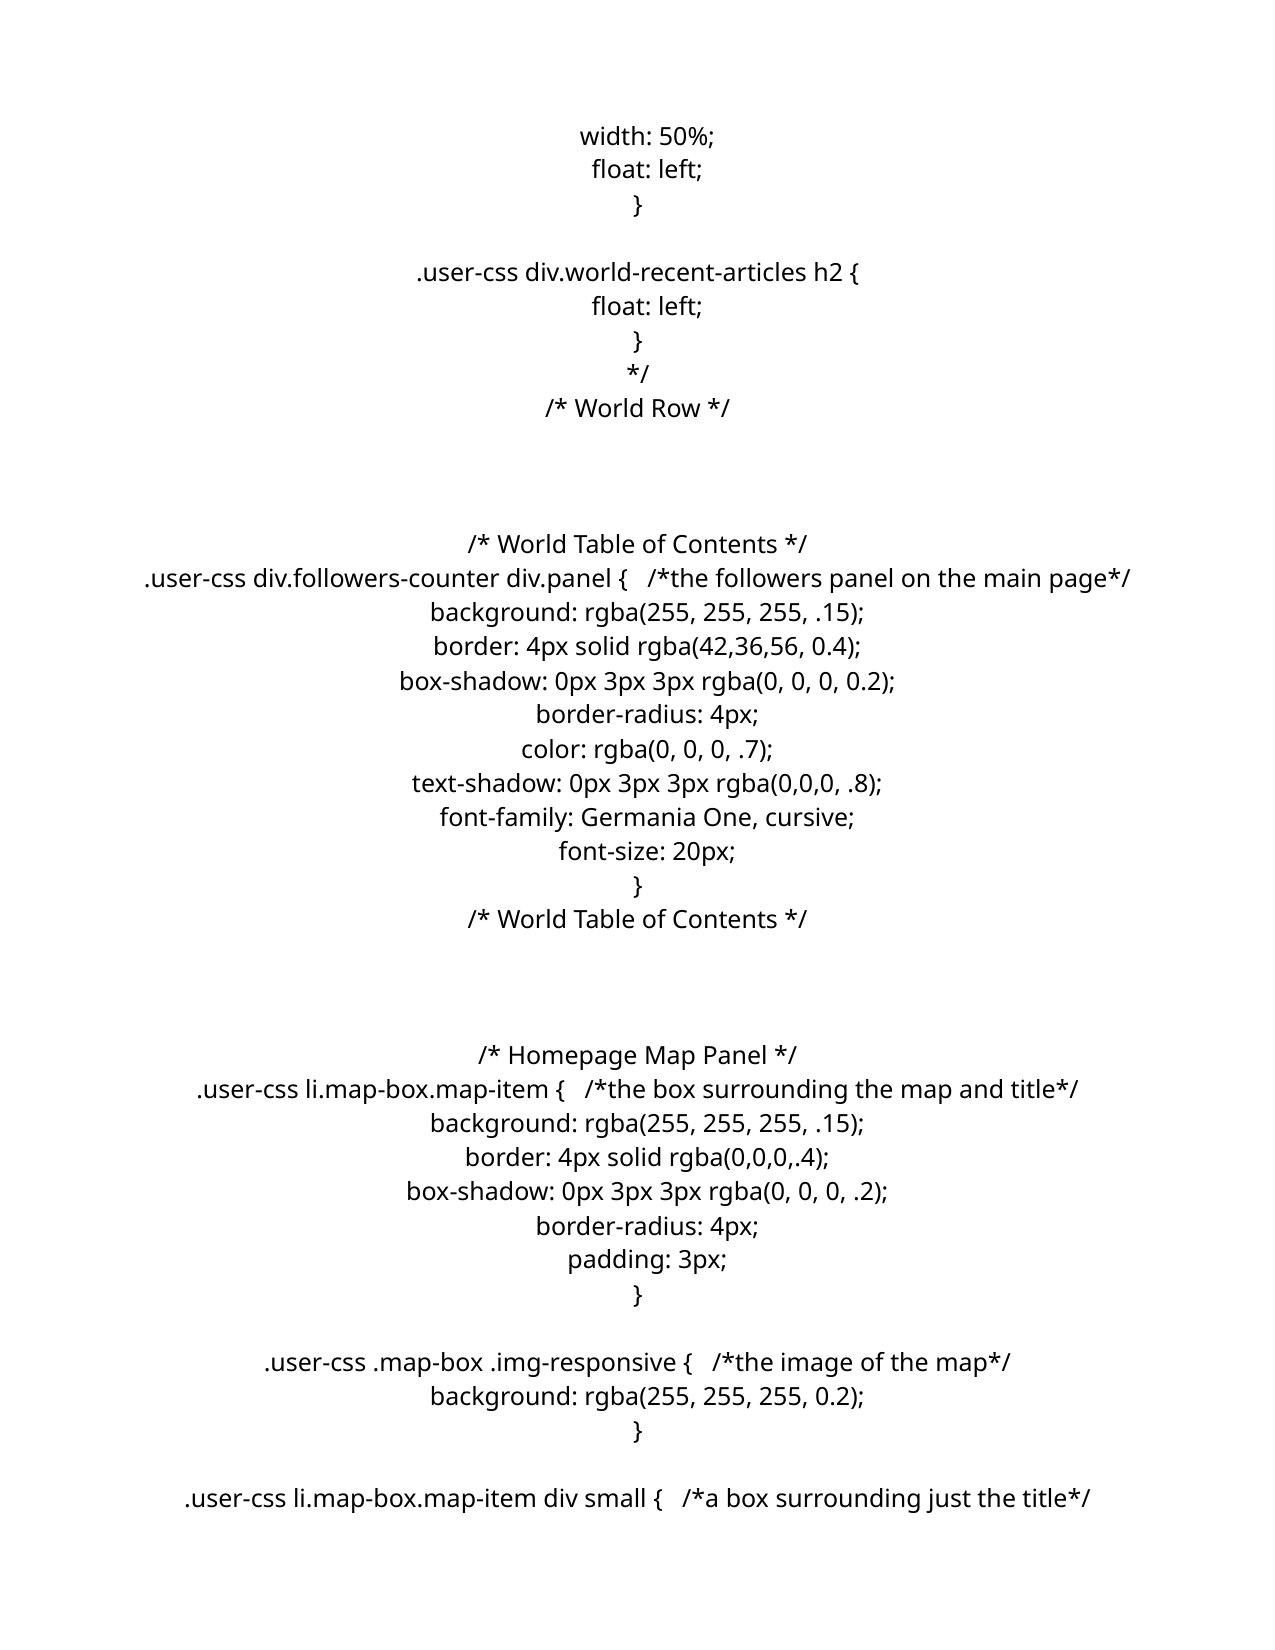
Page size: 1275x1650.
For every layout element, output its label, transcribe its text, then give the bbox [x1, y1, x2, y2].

text .user-css .map-box .img-responsive { /*the image of the map*/ [118, 1344, 1157, 1378]
text text-shadow: 0px 3px 3px rgba(0,0,0, .8); [118, 765, 1157, 799]
text /* World Table of Contents */ [118, 902, 1157, 936]
text background: rgba(255, 255, 255, 0.2); [118, 1378, 1157, 1412]
text color: rgba(0, 0, 0, .7); [118, 731, 1157, 765]
text } [118, 1276, 1157, 1310]
text border: 4px solid rgba(42,36,56, 0.4); [118, 629, 1157, 663]
text border-radius: 4px; [118, 697, 1157, 731]
text width: 50%; [118, 118, 1157, 152]
text box-shadow: 0px 3px 3px rgba(0, 0, 0, 0.2); [118, 663, 1157, 697]
text .user-css div.followers-counter div.panel { /*the followers panel on the main page*/ [118, 561, 1157, 595]
text box-shadow: 0px 3px 3px rgba(0, 0, 0, .2); [118, 1174, 1157, 1208]
text } [118, 322, 1157, 357]
text padding: 3px; [118, 1242, 1157, 1276]
text font-size: 20px; [118, 833, 1157, 867]
text */ [118, 357, 1157, 391]
text /* World Row */ [118, 391, 1157, 425]
text /* Homepage Map Panel */ [118, 1038, 1157, 1072]
text border-radius: 4px; [118, 1208, 1157, 1242]
text font-family: Germania One, cursive; [118, 799, 1157, 833]
text float: left; [118, 288, 1157, 322]
text background: rgba(255, 255, 255, .15); [118, 1106, 1157, 1140]
text float: left; [118, 152, 1157, 186]
text .user-css li.map-box.map-item { /*the box surrounding the map and title*/ [118, 1072, 1157, 1106]
text } [118, 186, 1157, 220]
text border: 4px solid rgba(0,0,0,.4); [118, 1140, 1157, 1174]
text } [118, 1412, 1157, 1447]
text background: rgba(255, 255, 255, .15); [118, 595, 1157, 629]
text .user-css div.world-recent-articles h2 { [118, 254, 1157, 288]
text } [118, 867, 1157, 902]
text .user-css li.map-box.map-item div small { /*a box surrounding just the title*/ [118, 1481, 1157, 1515]
text /* World Table of Contents */ [118, 527, 1157, 561]
